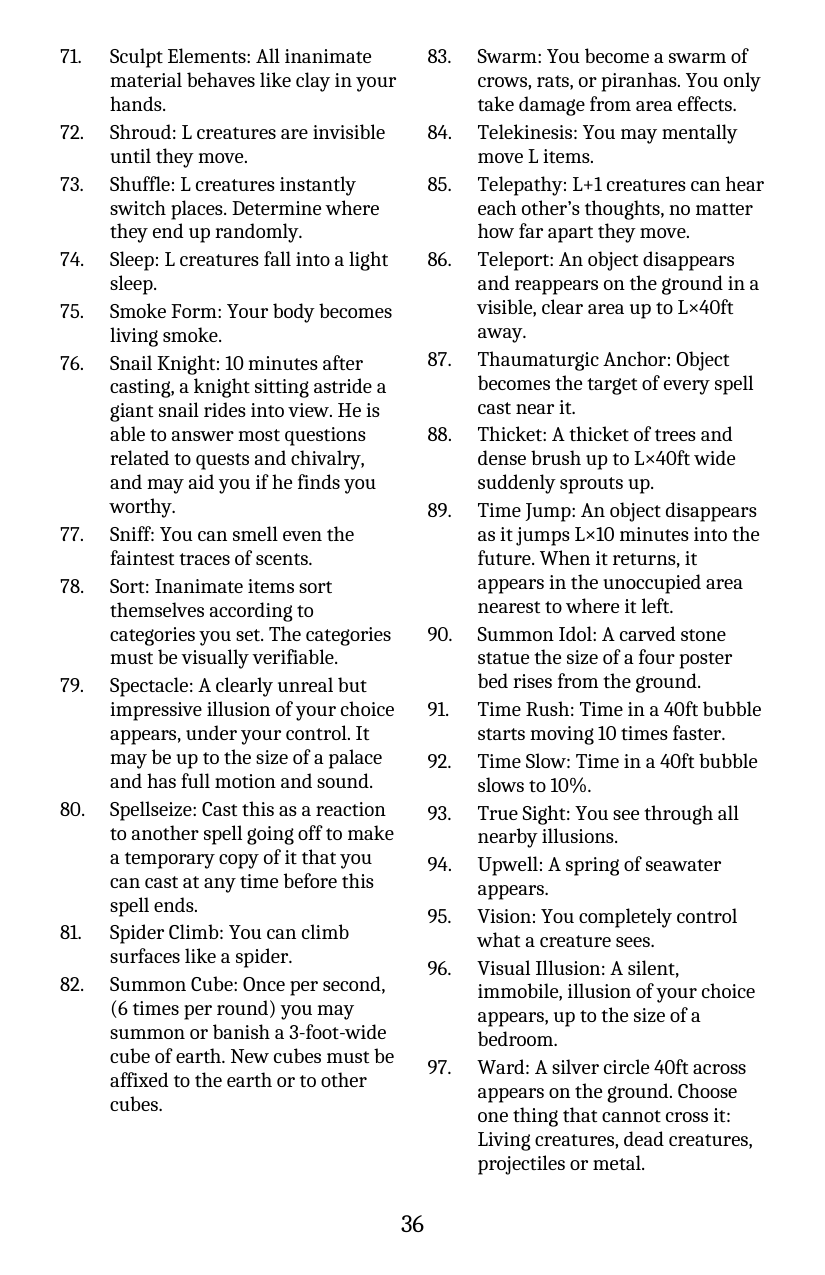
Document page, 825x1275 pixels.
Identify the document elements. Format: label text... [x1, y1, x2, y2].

list Teleport: An object disappears and reappears on the ground in a visible, clear area up to L×40ft away. [427, 248, 765, 344]
list Spider Climb: You can climb surfaces like a spider. [60, 921, 397, 969]
list Summon Idol: A carved stone statue the size of a four poster bed rises from the ground. [427, 622, 765, 694]
list Spellseize: Cast this as a reaction to another spell going off to make a temporary copy of it that you can cast at any time before this spell ends. [60, 797, 397, 917]
list Sleep: L creatures fall into a light sleep. [60, 248, 397, 296]
list Sort: Inanimate items sort themselves according to categories you set. The categories must be visually verifiable. [60, 574, 397, 670]
list Swarm: You become a swarm of crows, rats, or piranhas. You only take damage from area effects. [427, 45, 765, 117]
list Smoke Form: Your body becomes living smoke. [60, 299, 397, 347]
list Telepathy: L+1 creatures can hear each other’s thoughts, no matter how far apart they move. [427, 172, 765, 244]
list Time Rush: Time in a 40ft bubble starts moving 10 times faster. [427, 698, 765, 746]
list Shroud: L creatures are invisible until they move. [60, 121, 397, 168]
list Shuffle: L creatures instantly switch places. Determine where they end up randomly. [60, 172, 397, 244]
list Thicket: A thicket of trees and dense brush up to L×40ft wide suddenly sprouts up. [427, 423, 765, 495]
list Telekinesis: You may mentally move L items. [427, 121, 765, 168]
list Visual Illusion: A silent, immobile, illusion of your choice appears, up to the size of a bedroom. [427, 956, 765, 1052]
list Vision: You completely control what a creature sees. [427, 904, 765, 952]
list Sniff: You can smell even the faintest traces of scents. [60, 523, 397, 571]
list Ward: A silver circle 40ft across appears on the ground. Choose one thing that cannot cross it: Living creatures, dead creatures, projectiles or metal. [427, 1056, 765, 1176]
list Time Jump: An object disappears as it jumps L×10 minutes into the future. When it returns, it appears in the unoccupied area nearest to where it left. [427, 499, 765, 618]
list Snail Knight: 10 minutes after casting, a knight sitting astride a giant snail rides into view. He is able to answer most questions related to quests and chivalry, and may aid you if he finds you worthy. [60, 351, 397, 519]
list Thaumaturgic Anchor: Object becomes the target of every spell cast near it. [427, 347, 765, 419]
list Summon Cube: Once per second, (6 times per round) you may summon or banish a 3-foot-wide cube of earth. New cubes must be affixed to the earth or to other cubes. [60, 973, 397, 1116]
list True Sight: You see through all nearby illusions. [427, 801, 765, 849]
list Time Slow: Time in a 40ft bubble slows to 10%. [427, 749, 765, 797]
list Spectacle: A clearly unreal but impressive illusion of your choice appears, under your control. It may be up to the size of a palace and has full motion and sound. [60, 674, 397, 794]
list Upwell: A spring of seawater appears. [427, 853, 765, 901]
list Sculpt Elements: All inanimate material behaves like clay in your hands. [60, 45, 397, 117]
